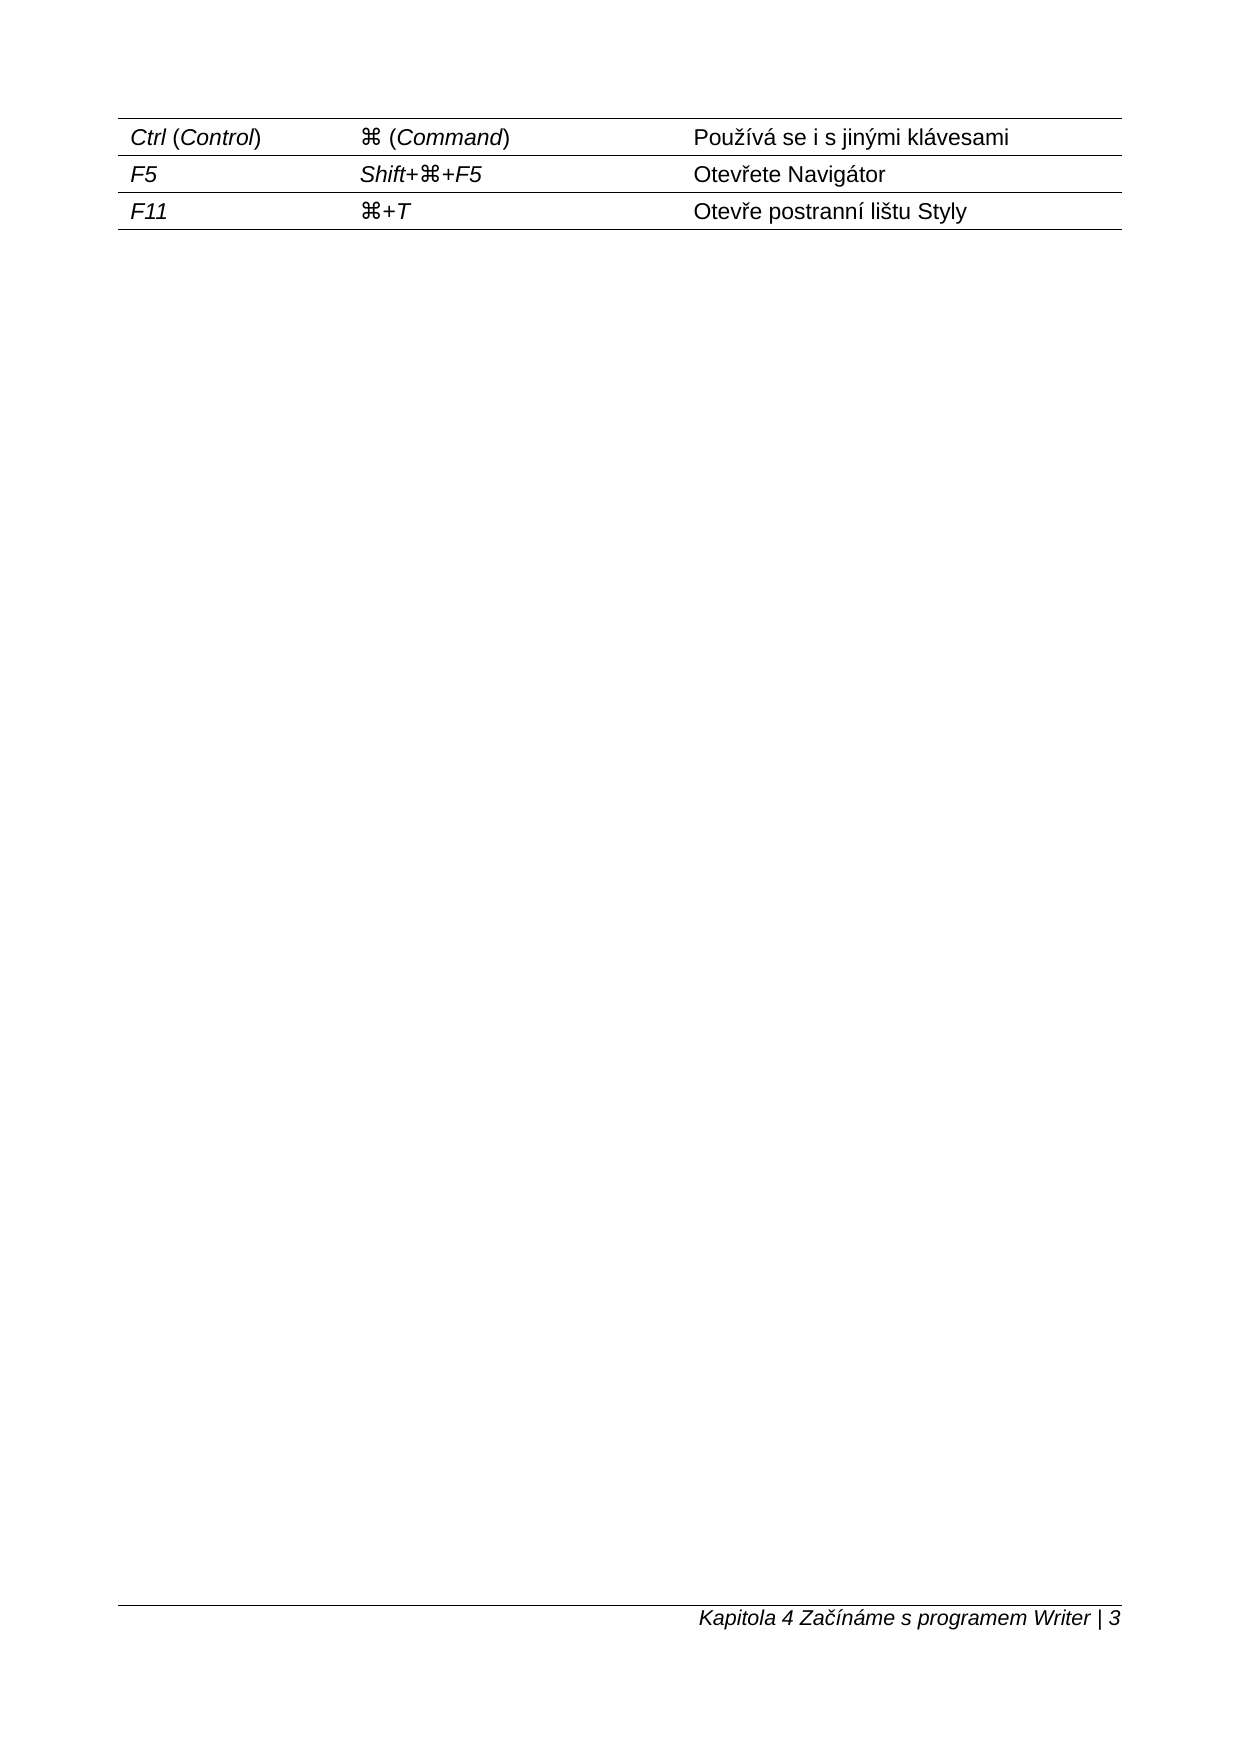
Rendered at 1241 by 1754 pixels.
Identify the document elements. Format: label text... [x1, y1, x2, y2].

table_cell Otevře postranní lištu Styly [681, 193, 1122, 229]
table_cell ⌘ (Command) [348, 119, 681, 155]
table_cell Používá se i s jinými klávesami [681, 119, 1122, 155]
table_cell Ctrl (Control) [118, 119, 347, 155]
table_cell ⌘+T [348, 193, 681, 229]
table_cell F5 [118, 156, 347, 192]
table_cell Otevřete Navigátor [681, 156, 1122, 192]
table_cell Shift+⌘+F5 [348, 156, 681, 192]
table_cell F11 [118, 193, 347, 229]
